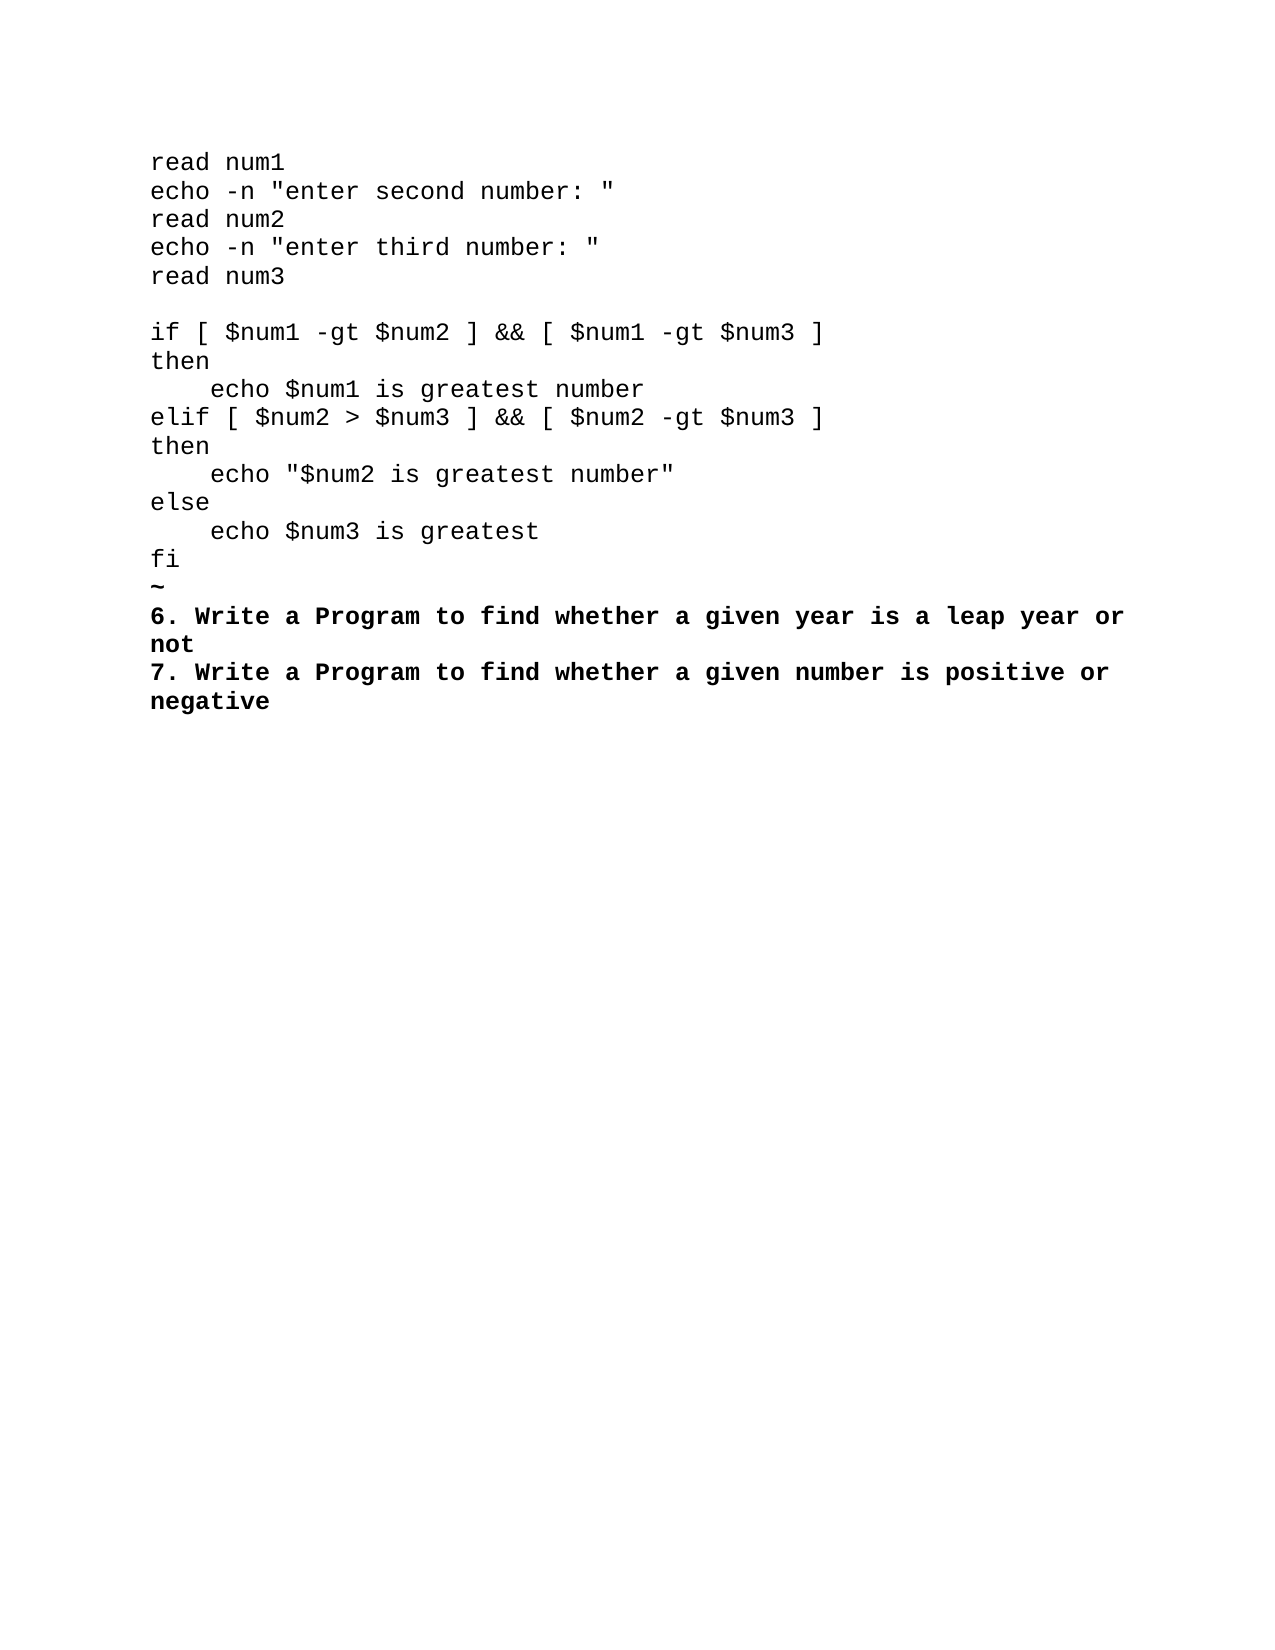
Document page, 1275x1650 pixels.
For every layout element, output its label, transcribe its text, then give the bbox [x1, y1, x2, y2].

text read num3 [150, 263, 1125, 292]
text 7. Write a Program to find whether a given number is positive or negative [150, 660, 1125, 717]
text echo "$num2 is greatest number" [150, 462, 1125, 490]
text echo $num1 is greatest number [150, 377, 1125, 405]
text ~ [150, 575, 1125, 603]
text read num1 [150, 150, 1125, 178]
text then [150, 433, 1125, 462]
text read num2 [150, 207, 1125, 235]
text fi [150, 547, 1125, 575]
text echo $num3 is greatest [150, 518, 1125, 547]
text echo -n "enter third number: " [150, 235, 1125, 263]
text 6. Write a Program to find whether a given year is a leap year or not [150, 603, 1125, 660]
text else [150, 490, 1125, 518]
text elif [ $num2 > $num3 ] && [ $num2 -gt $num3 ] [150, 405, 1125, 433]
text then [150, 348, 1125, 377]
text echo -n "enter second number: " [150, 178, 1125, 207]
text if [ $num1 -gt $num2 ] && [ $num1 -gt $num3 ] [150, 320, 1125, 348]
